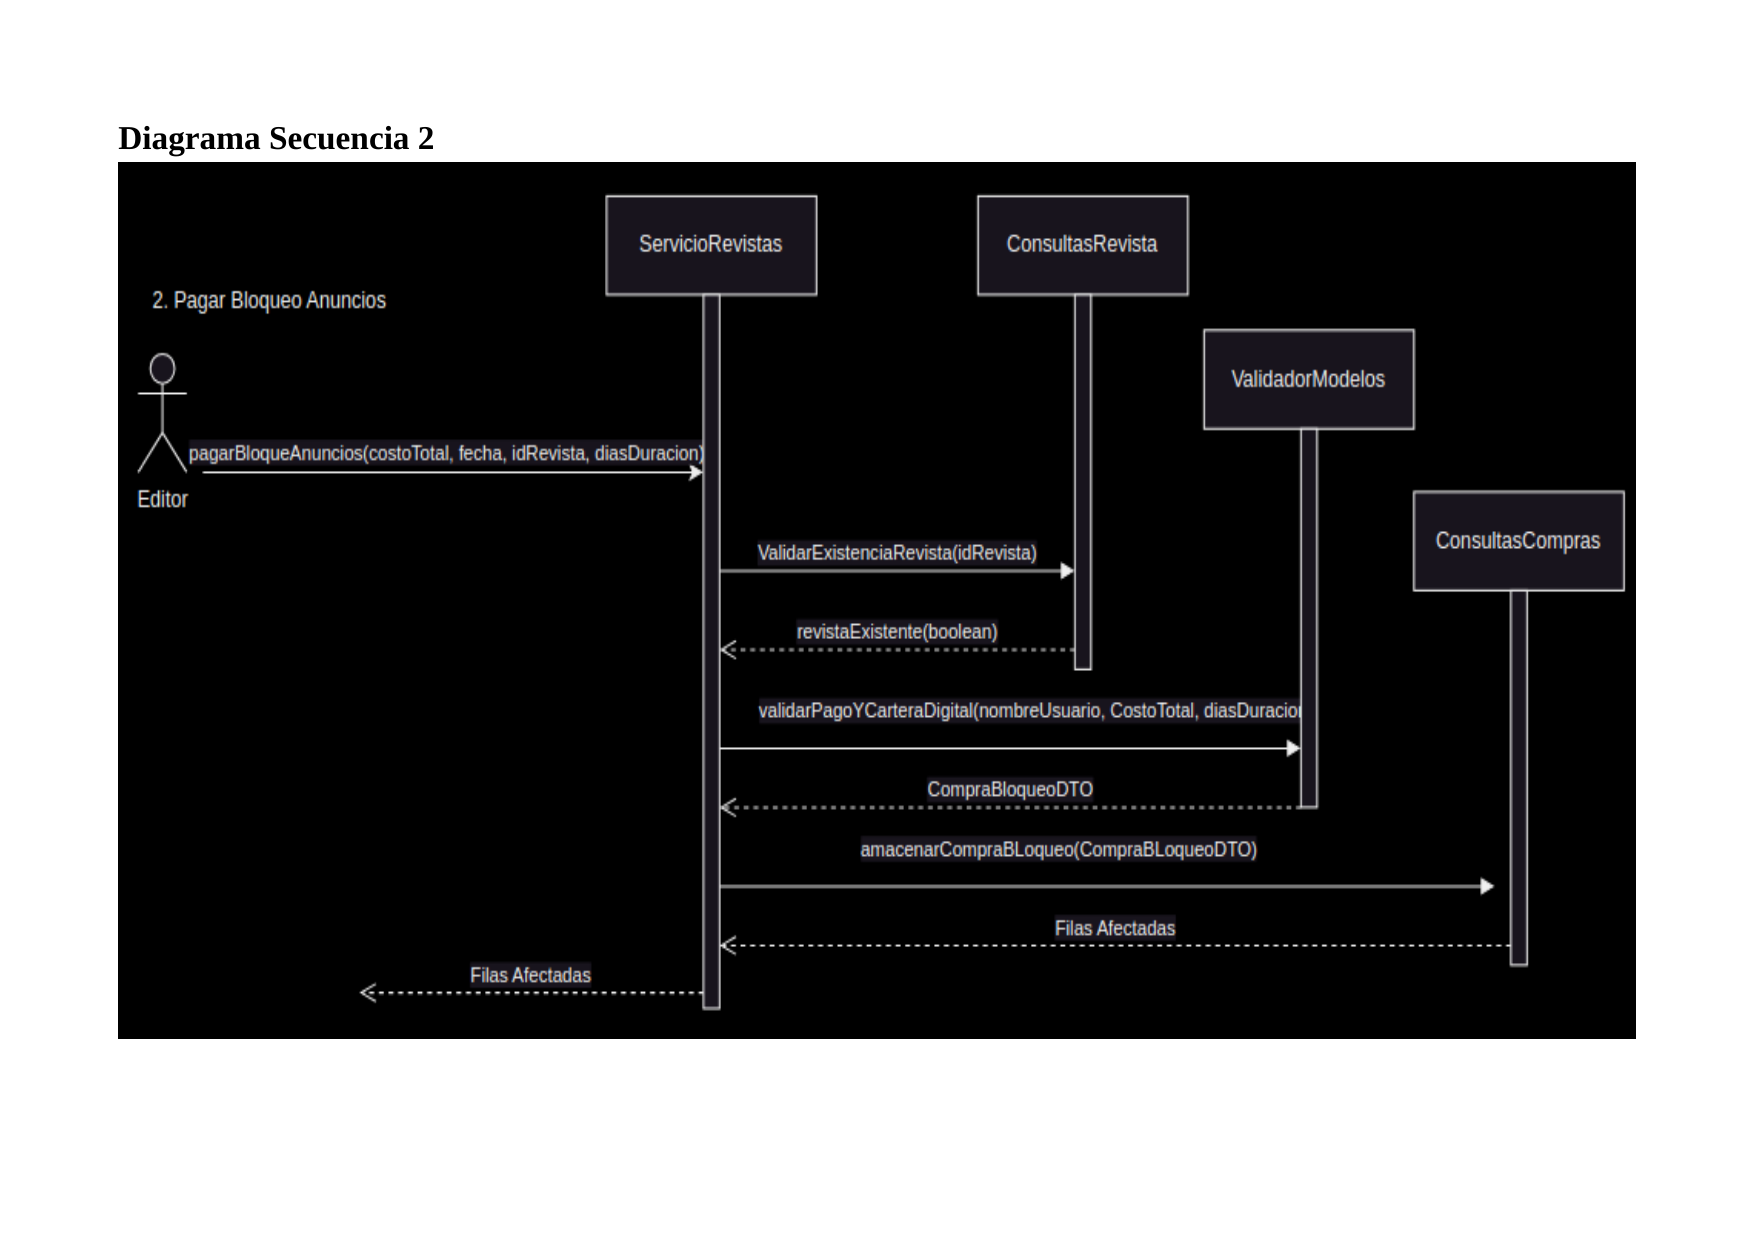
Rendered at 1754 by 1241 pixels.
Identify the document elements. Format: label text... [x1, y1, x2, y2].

text Diagrama Secuencia 2 [118, 118, 1636, 156]
picture [118, 162, 1636, 1039]
